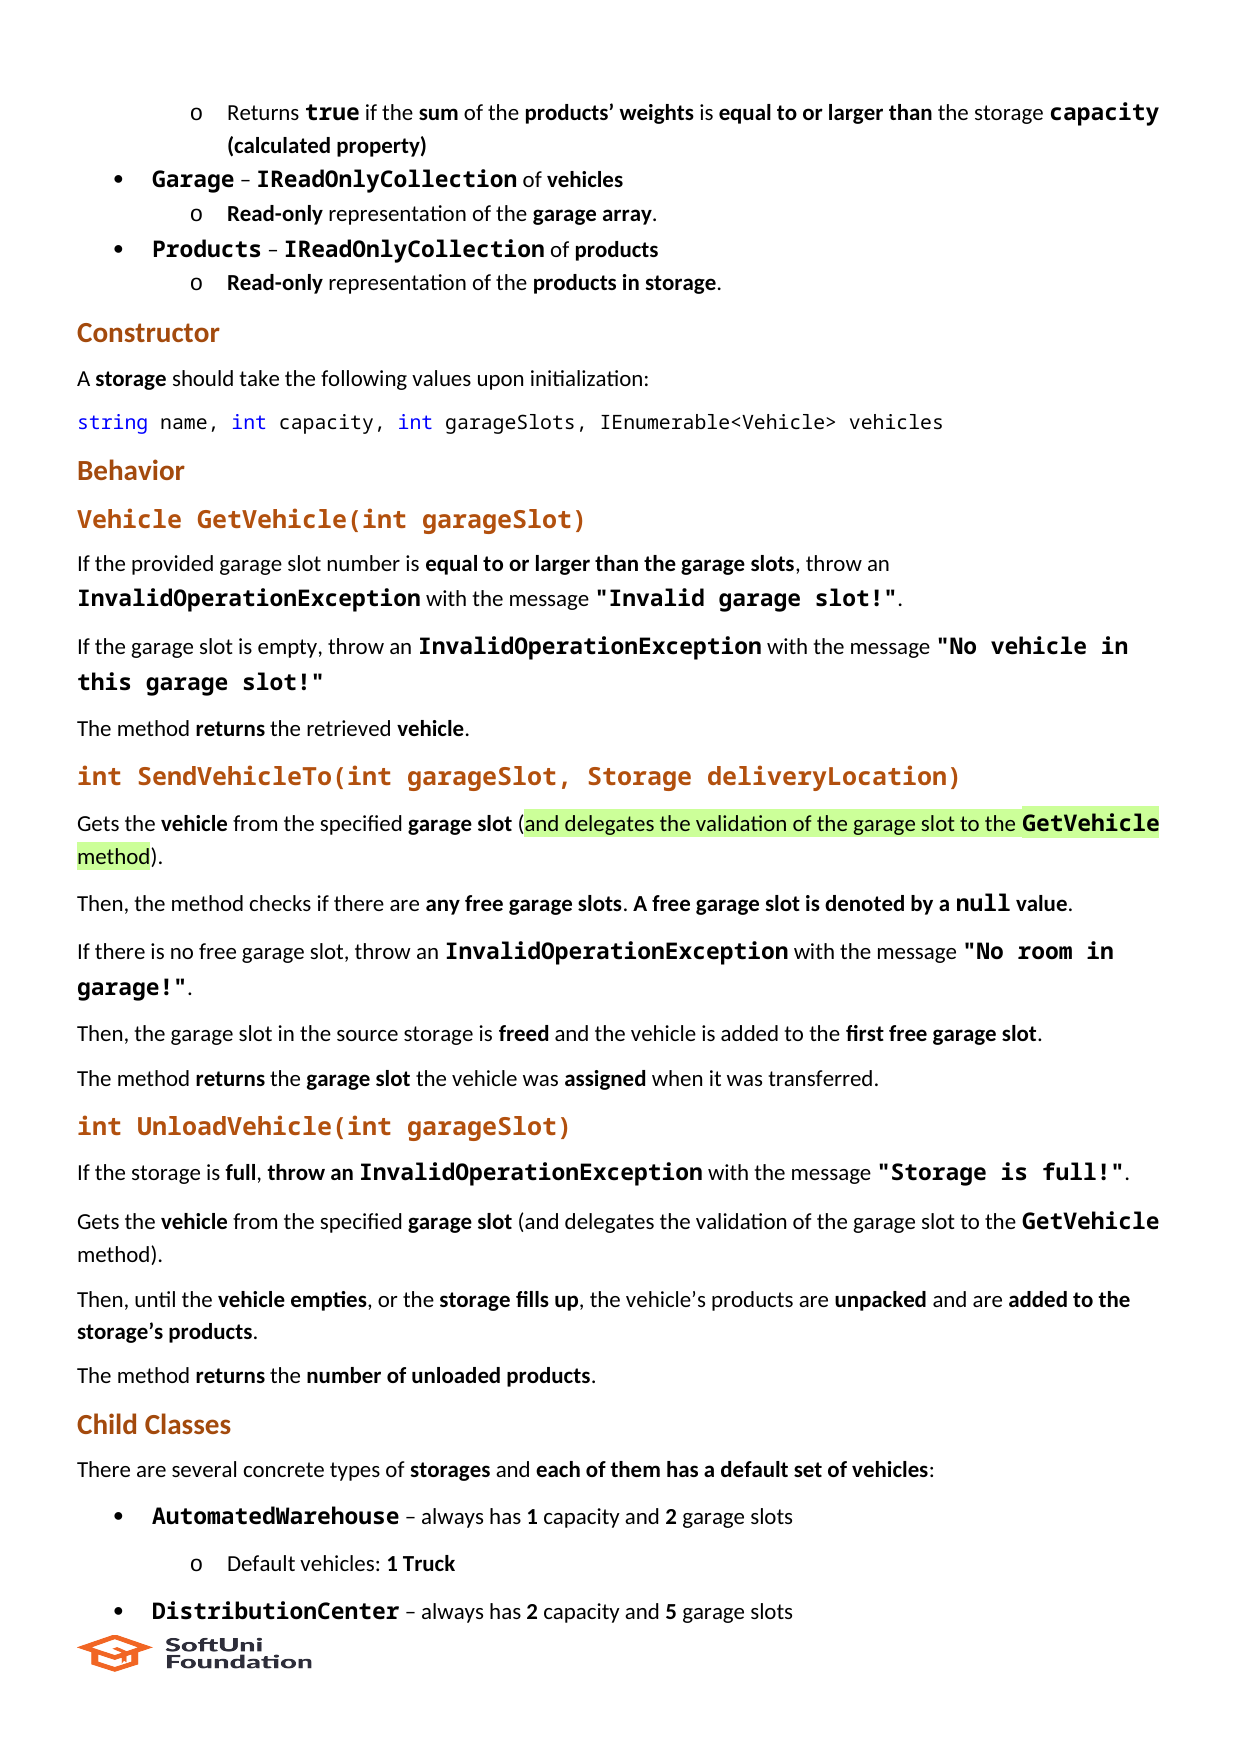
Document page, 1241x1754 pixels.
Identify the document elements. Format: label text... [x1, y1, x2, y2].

list AutomatedWarehouse – always has 1 capacity and 2 garage slots [114, 1500, 1163, 1532]
text If the garage slot is empty, throw an InvalidOperationException with the message "No vehicle in this garage slot!" [77, 630, 1163, 697]
list Default vehicles: 1 Truck [189, 1549, 1163, 1578]
text The method returns the retrieved vehicle. [77, 714, 1163, 742]
subtitle Constructor [77, 314, 1163, 350]
subtitle int SendVehicleTo(int garageSlot, Storage deliveryLocation) [77, 759, 1163, 793]
text There are several concrete types of storages and each of them has a default set of vehicles: [77, 1456, 1163, 1484]
subtitle Child Classes [77, 1406, 1163, 1442]
text If there is no free garage slot, throw an InvalidOperationException with the message "No room in garage!". [77, 935, 1163, 1002]
text Then, the method checks if there are any free garage slots. A free garage slot is denoted by a null value. [77, 887, 1163, 918]
subtitle Vehicle GetVehicle(int garageSlot) [77, 501, 1163, 535]
text Gets the vehicle from the specified garage slot (and delegates the validation of the garage slot to the GetVehicle method). [77, 806, 1163, 870]
list DistributionCenter – always has 2 capacity and 5 garage slots [114, 1595, 1163, 1626]
list Read-only representation of the garage array. [189, 199, 1163, 228]
text If the storage is full, throw an InvalidOperationException with the message "Storage is full!". [77, 1156, 1163, 1187]
text The method returns the number of unloaded products. [77, 1362, 1163, 1390]
text A storage should take the following values upon initialization: [77, 364, 1163, 392]
subtitle Behavior [77, 452, 1163, 488]
picture [76, 1635, 312, 1672]
text If the provided garage slot number is equal to or larger than the garage slots, throw an InvalidOperationException with the message "Invalid garage slot!". [77, 549, 1163, 613]
list Returns true if the sum of the products’ weights is equal to or larger than the storage capacity (calculated property) [189, 95, 1163, 159]
text Then, the garage slot in the source storage is freed and the vehicle is added to the first free garage slot. [77, 1019, 1163, 1047]
text The method returns the garage slot the vehicle was assigned when it was transferred. [77, 1064, 1163, 1092]
list Garage – IReadOnlyCollection of vehicles [114, 163, 1163, 194]
subtitle int UnloadVehicle(int garageSlot) [77, 1109, 1163, 1143]
text Gets the vehicle from the specified garage slot (and delegates the validation of the garage slot to the GetVehicle method). [77, 1205, 1163, 1268]
list Products – IReadOnlyCollection of products [114, 233, 1163, 264]
list Read-only representation of the products in storage. [189, 268, 1163, 298]
text Then, until the vehicle empties, or the storage fills up, the vehicle’s products are unpacked and are added to the storage’s products. [77, 1285, 1163, 1345]
text string name, int capacity, int garageSlots, IEnumerable<Vehicle> vehicles [77, 408, 1163, 436]
